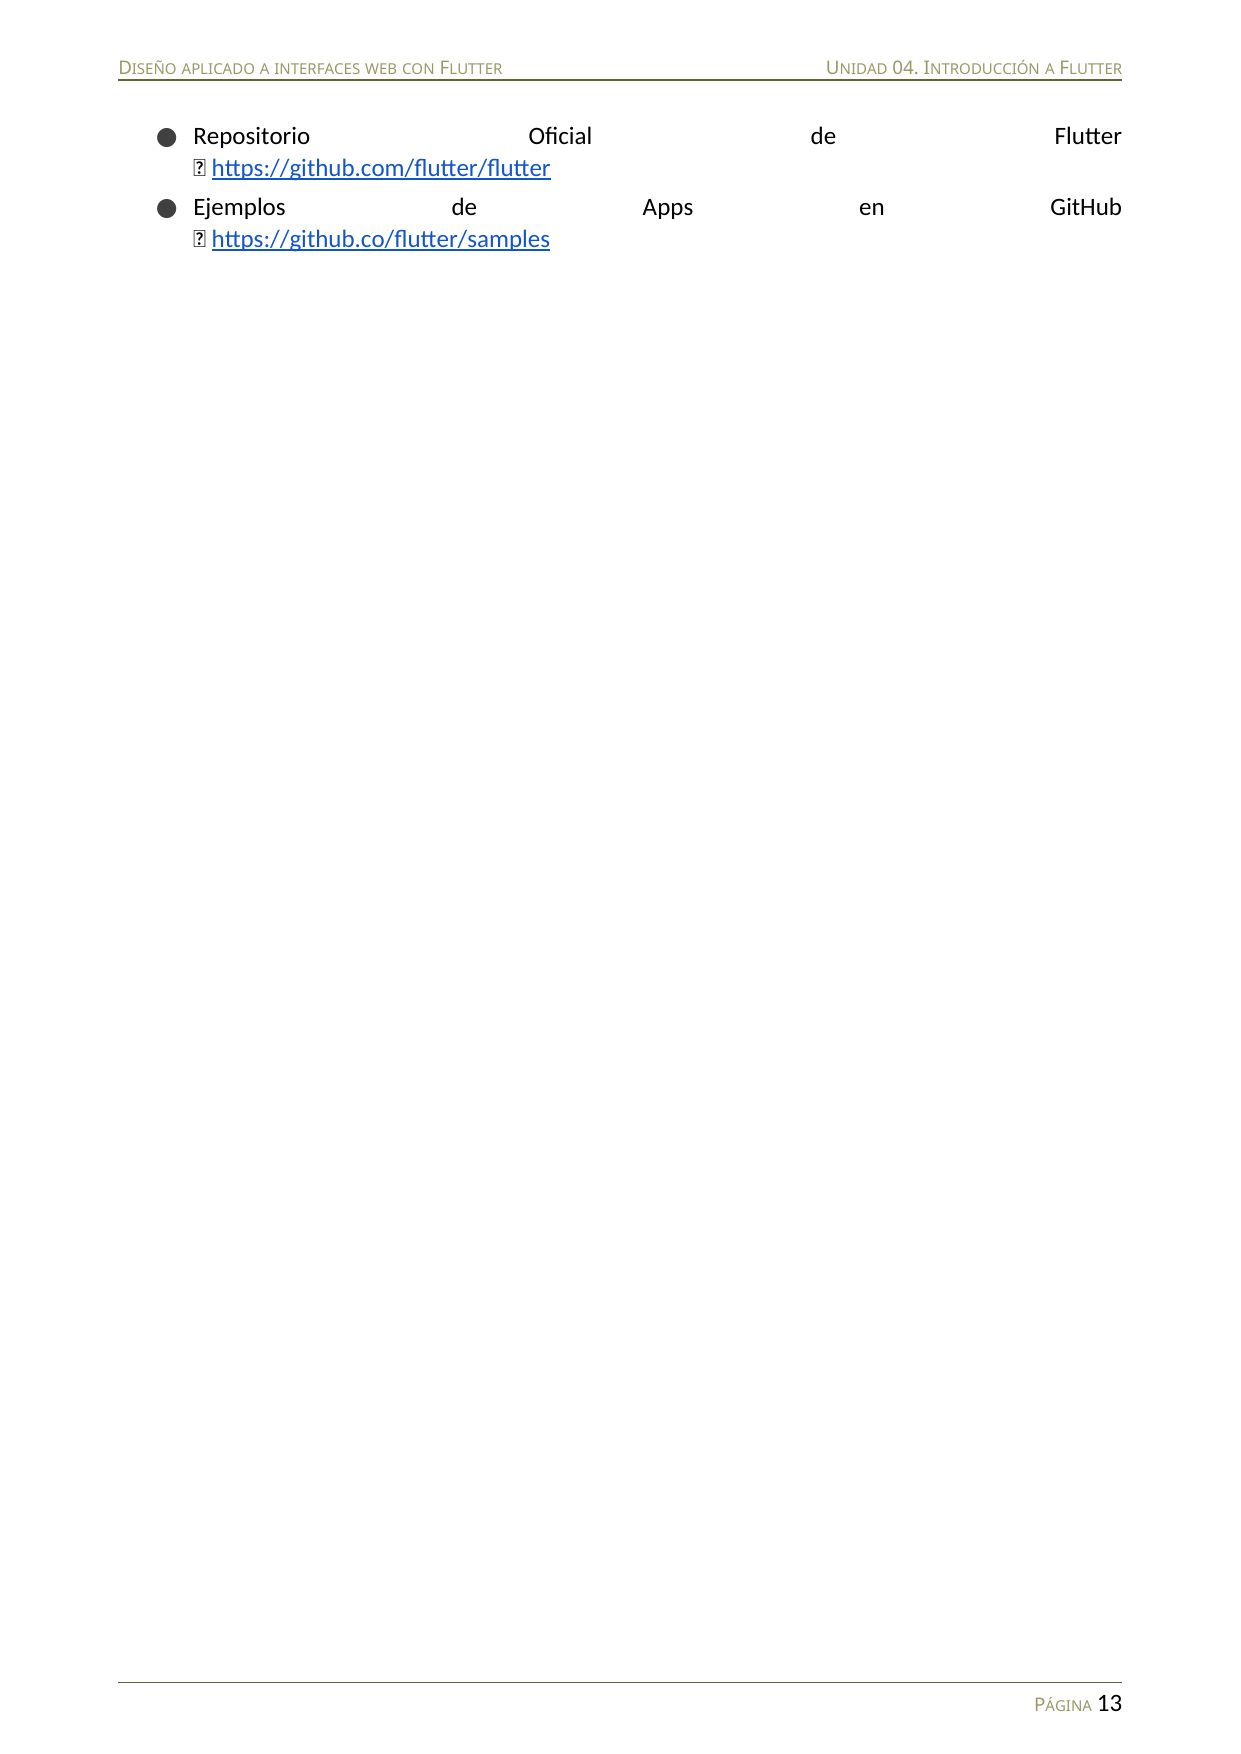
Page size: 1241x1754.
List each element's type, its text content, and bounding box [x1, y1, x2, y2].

list Ejemplos de Apps en GitHub 🔗 https://github.co/flutter/samples [156, 189, 1122, 254]
list Repositorio Oficial de Flutter 🔗 https://github.com/flutter/flutter [156, 118, 1122, 183]
